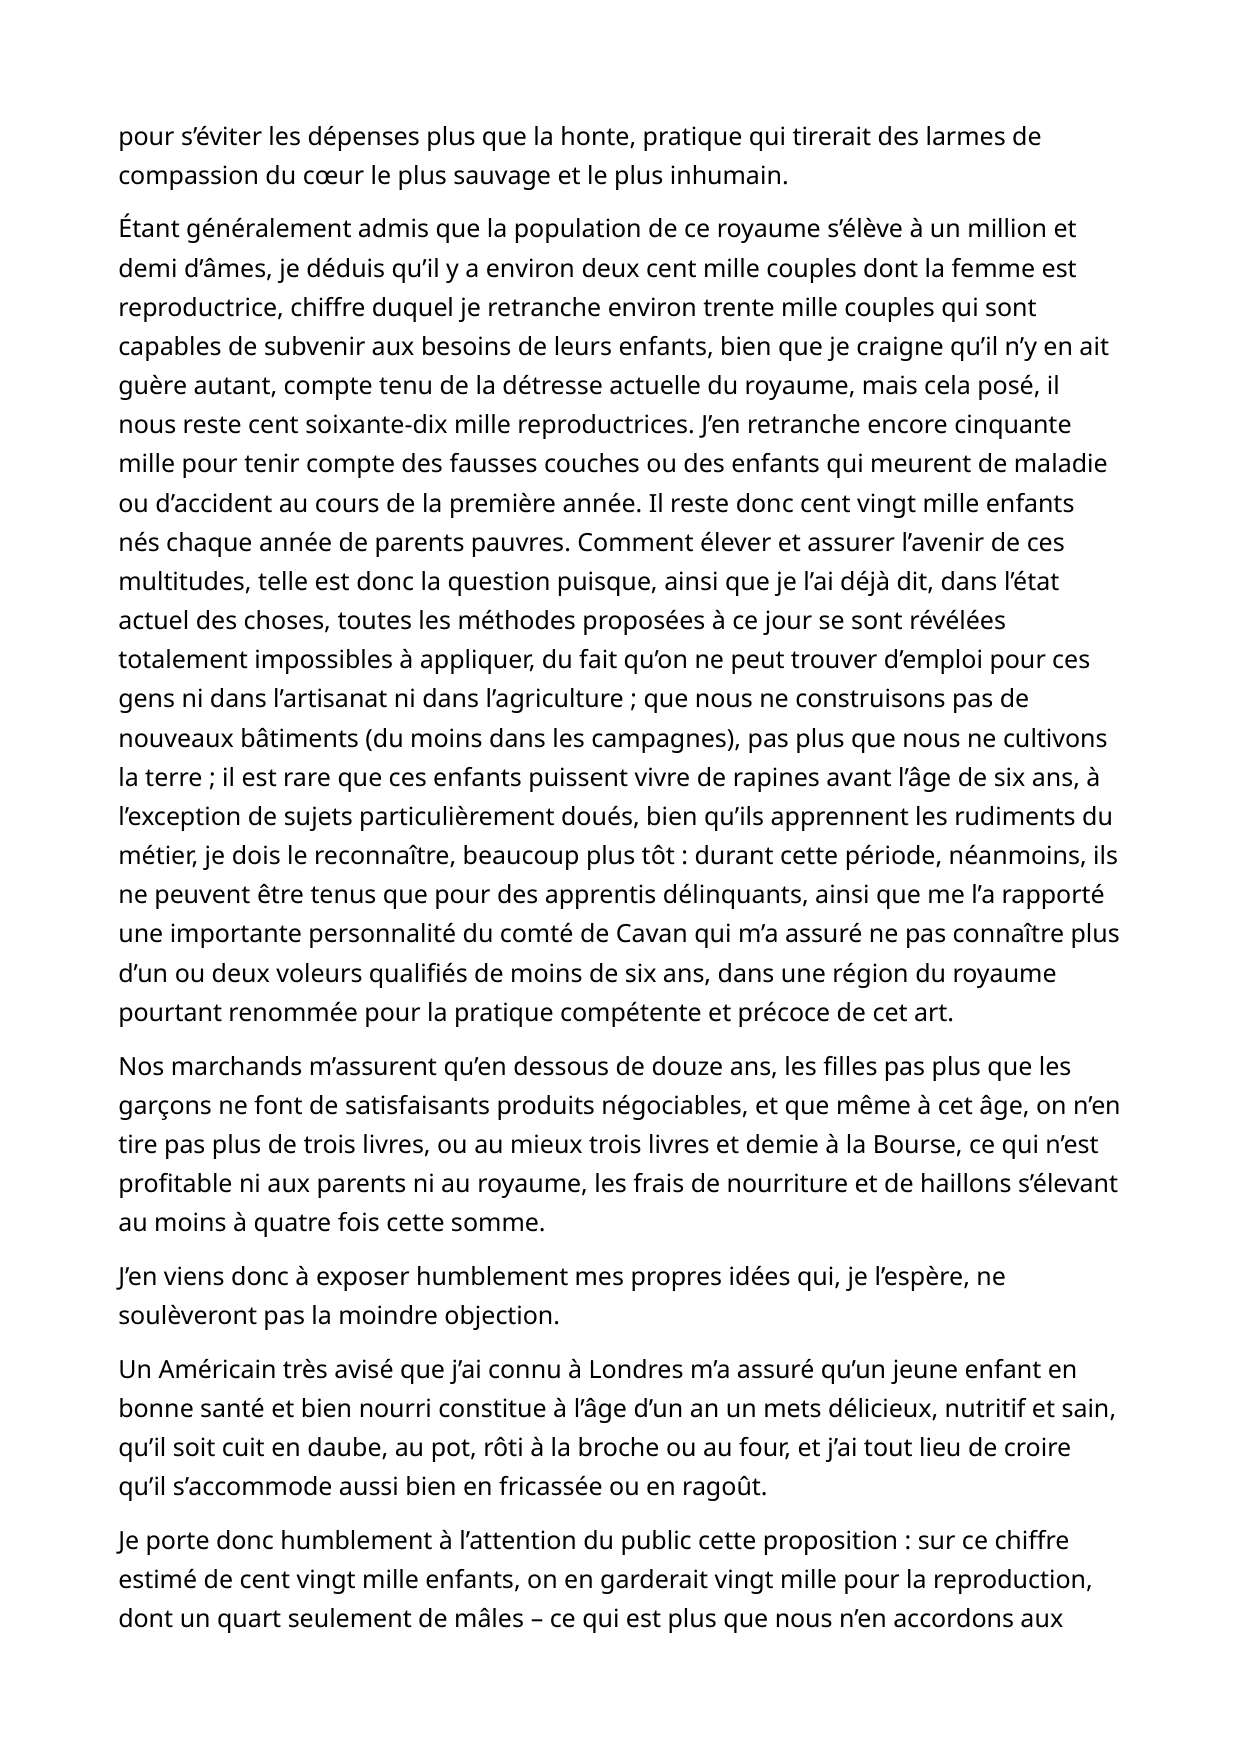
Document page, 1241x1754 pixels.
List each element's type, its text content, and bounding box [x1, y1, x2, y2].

text Je porte donc humblement à l’attention du public cette proposition : sur ce chiffre estimé de cent vingt mille enfants, on en garderait vingt mille pour la reproduction, dont un quart seulement de mâles – ce qui est plus que nous n’en accordons aux [118, 1523, 1122, 1635]
text Nos marchands m’assurent qu’en dessous de douze ans, les filles pas plus que les garçons ne font de satisfaisants produits négociables, et que même à cet âge, on n’en tire pas plus de trois livres, ou au mieux trois livres et demie à la Bourse, ce qui n’est profitable ni aux parents ni au royaume, les frais de nourriture et de haillons s’élevant au moins à quatre fois cette somme. [118, 1048, 1122, 1239]
text Étant généralement admis que la population de ce royaume s’élève à un million et demi d’âmes, je déduis qu’il y a environ deux cent mille couples dont la femme est reproductrice, chiffre duquel je retranche environ trente mille couples qui sont capables de subvenir aux besoins de leurs enfants, bien que je craigne qu’il n’y en ait guère autant, compte tenu de la détresse actuelle du royaume, mais cela posé, il nous reste cent soixante-dix mille reproductrices. J’en retranche encore cinquante mille pour tenir compte des fausses couches ou des enfants qui meurent de maladie ou d’accident au cours de la première année. Il reste donc cent vingt mille enfants nés chaque année de parents pauvres. Comment élever et assurer l’avenir de ces multitudes, telle est donc la question puisque, ainsi que je l’ai déjà dit, dans l’état actuel des choses, toutes les méthodes proposées à ce jour se sont révélées totalement impossibles à appliquer, du fait qu’on ne peut trouver d’emploi pour ces gens ni dans l’artisanat ni dans l’agriculture ; que nous ne construisons pas de nouveaux bâtiments (du moins dans les campagnes), pas plus que nous ne cultivons la terre ; il est rare que ces enfants puissent vivre de rapines avant l’âge de six ans, à l’exception de sujets particulièrement doués, bien qu’ils apprennent les rudiments du métier, je dois le reconnaître, beaucoup plus tôt : durant cette période, néanmoins, ils ne peuvent être tenus que pour des apprentis délinquants, ainsi que me l’a rapporté une importante personnalité du comté de Cavan qui m’a assuré ne pas connaître plus d’un ou deux voleurs qualifiés de moins de six ans, dans une région du royaume pourtant renommée pour la pratique compétente et précoce de cet art. [118, 211, 1122, 1028]
text J’en viens donc à exposer humblement mes propres idées qui, je l’espère, ne soulèveront pas la moindre objection. [118, 1258, 1122, 1332]
text pour s’éviter les dépenses plus que la honte, pratique qui tirerait des larmes de compassion du cœur le plus sauvage et le plus inhumain. [118, 118, 1122, 191]
text Un Américain très avisé que j’ai connu à Londres m’a assuré qu’un jeune enfant en bonne santé et bien nourri constitue à l’âge d’un an un mets délicieux, nutritif et sain, qu’il soit cuit en daube, au pot, rôti à la broche ou au four, et j’ai tout lieu de croire qu’il s’accommode aussi bien en fricassée ou en ragoût. [118, 1351, 1122, 1503]
